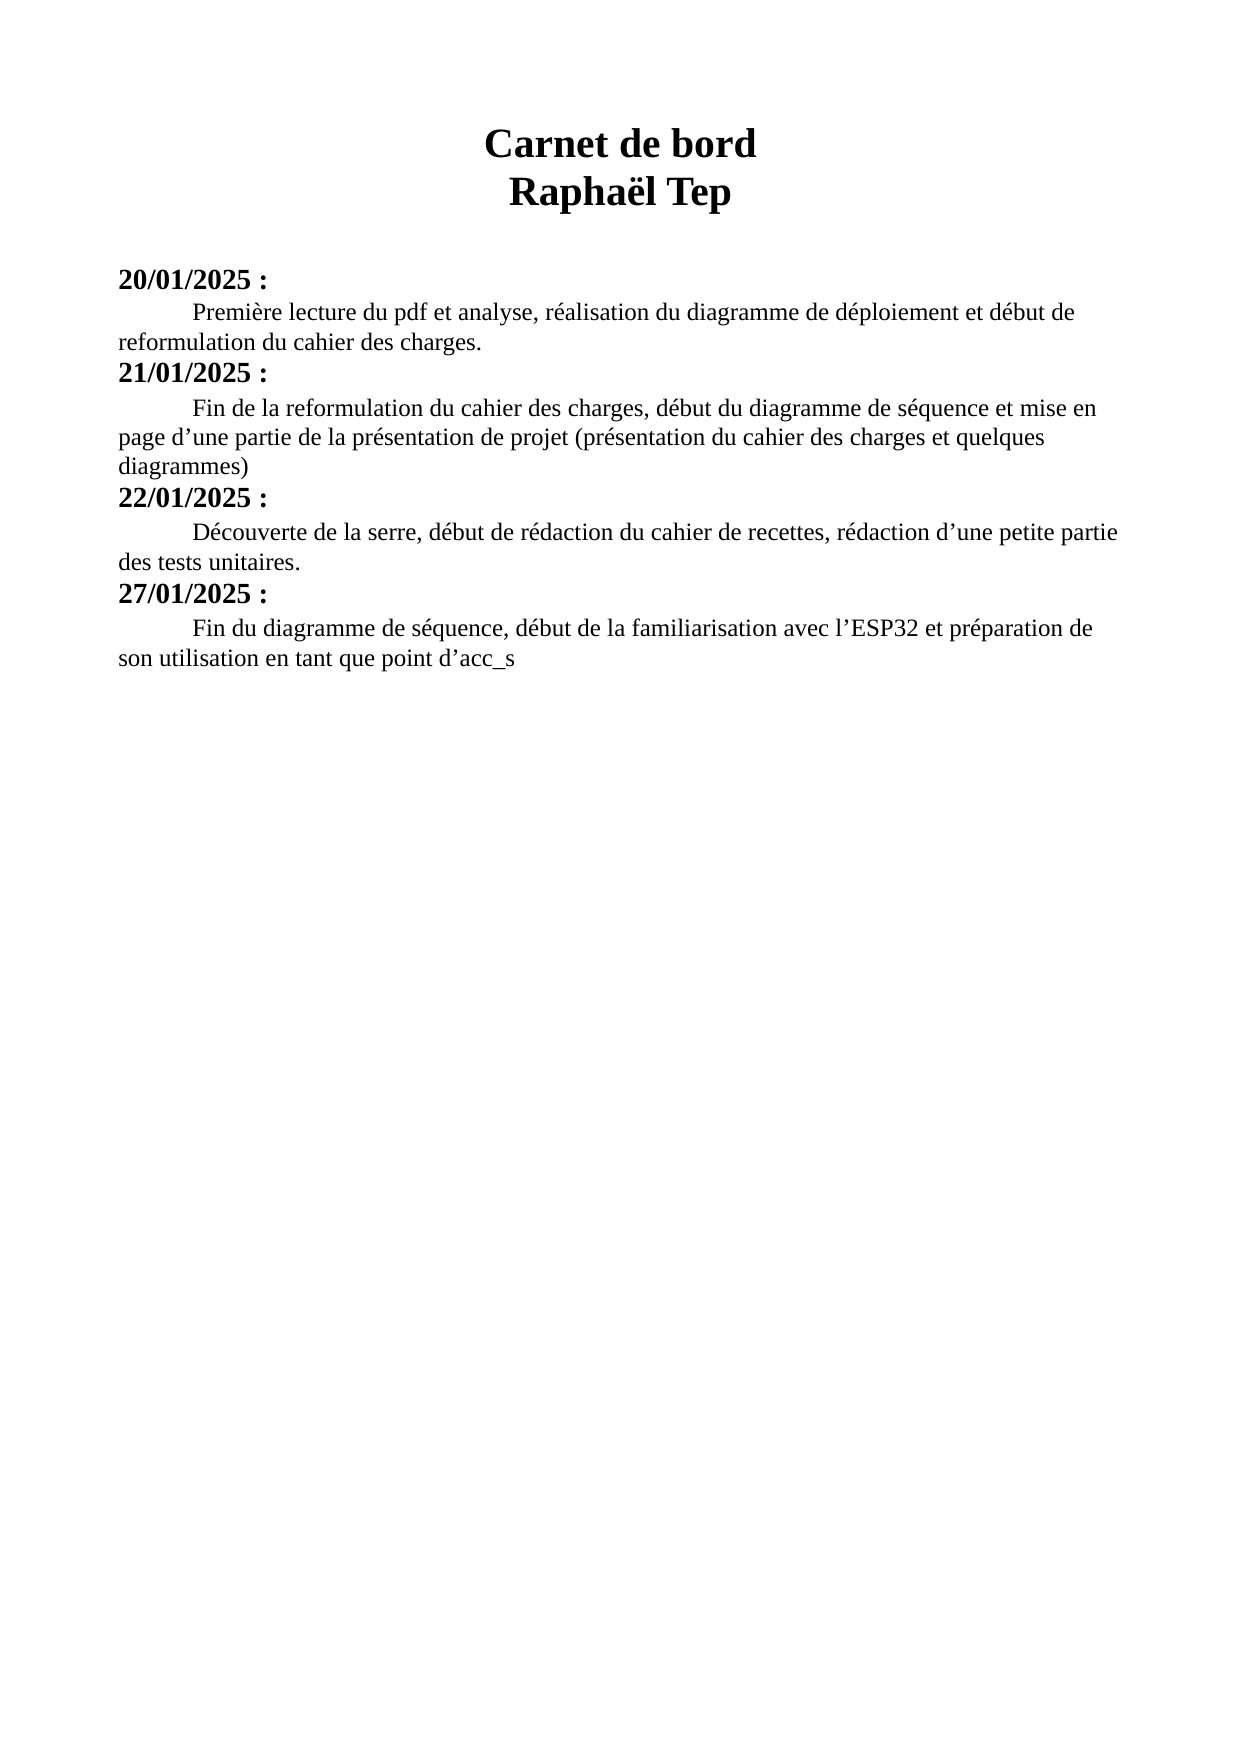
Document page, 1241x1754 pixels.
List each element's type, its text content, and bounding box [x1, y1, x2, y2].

text Découverte de la serre, début de rédaction du cahier de recettes, rédaction d’une petite partie des tests unitaires. [118, 513, 1122, 576]
text 27/01/2025 : [118, 576, 1122, 609]
text 20/01/2025 : [118, 262, 1122, 295]
text 21/01/2025 : [118, 355, 1122, 389]
text Fin de la reformulation du cahier des charges, début du diagramme de séquence et mise en page d’une partie de la présentation de projet (présentation du cahier des charges et quelques diagrammes) [118, 389, 1122, 480]
text Première lecture du pdf et analyse, réalisation du diagramme de déploiement et début de reformulation du cahier des charges. [118, 295, 1122, 355]
text Fin du diagramme de séquence, début de la familiarisation avec l’ESP32 et préparation de son utilisation en tant que point d’acc_s [118, 609, 1122, 672]
text 22/01/2025 : [118, 480, 1122, 513]
text Raphaël Tep [118, 166, 1122, 214]
text Carnet de bord [118, 118, 1122, 166]
